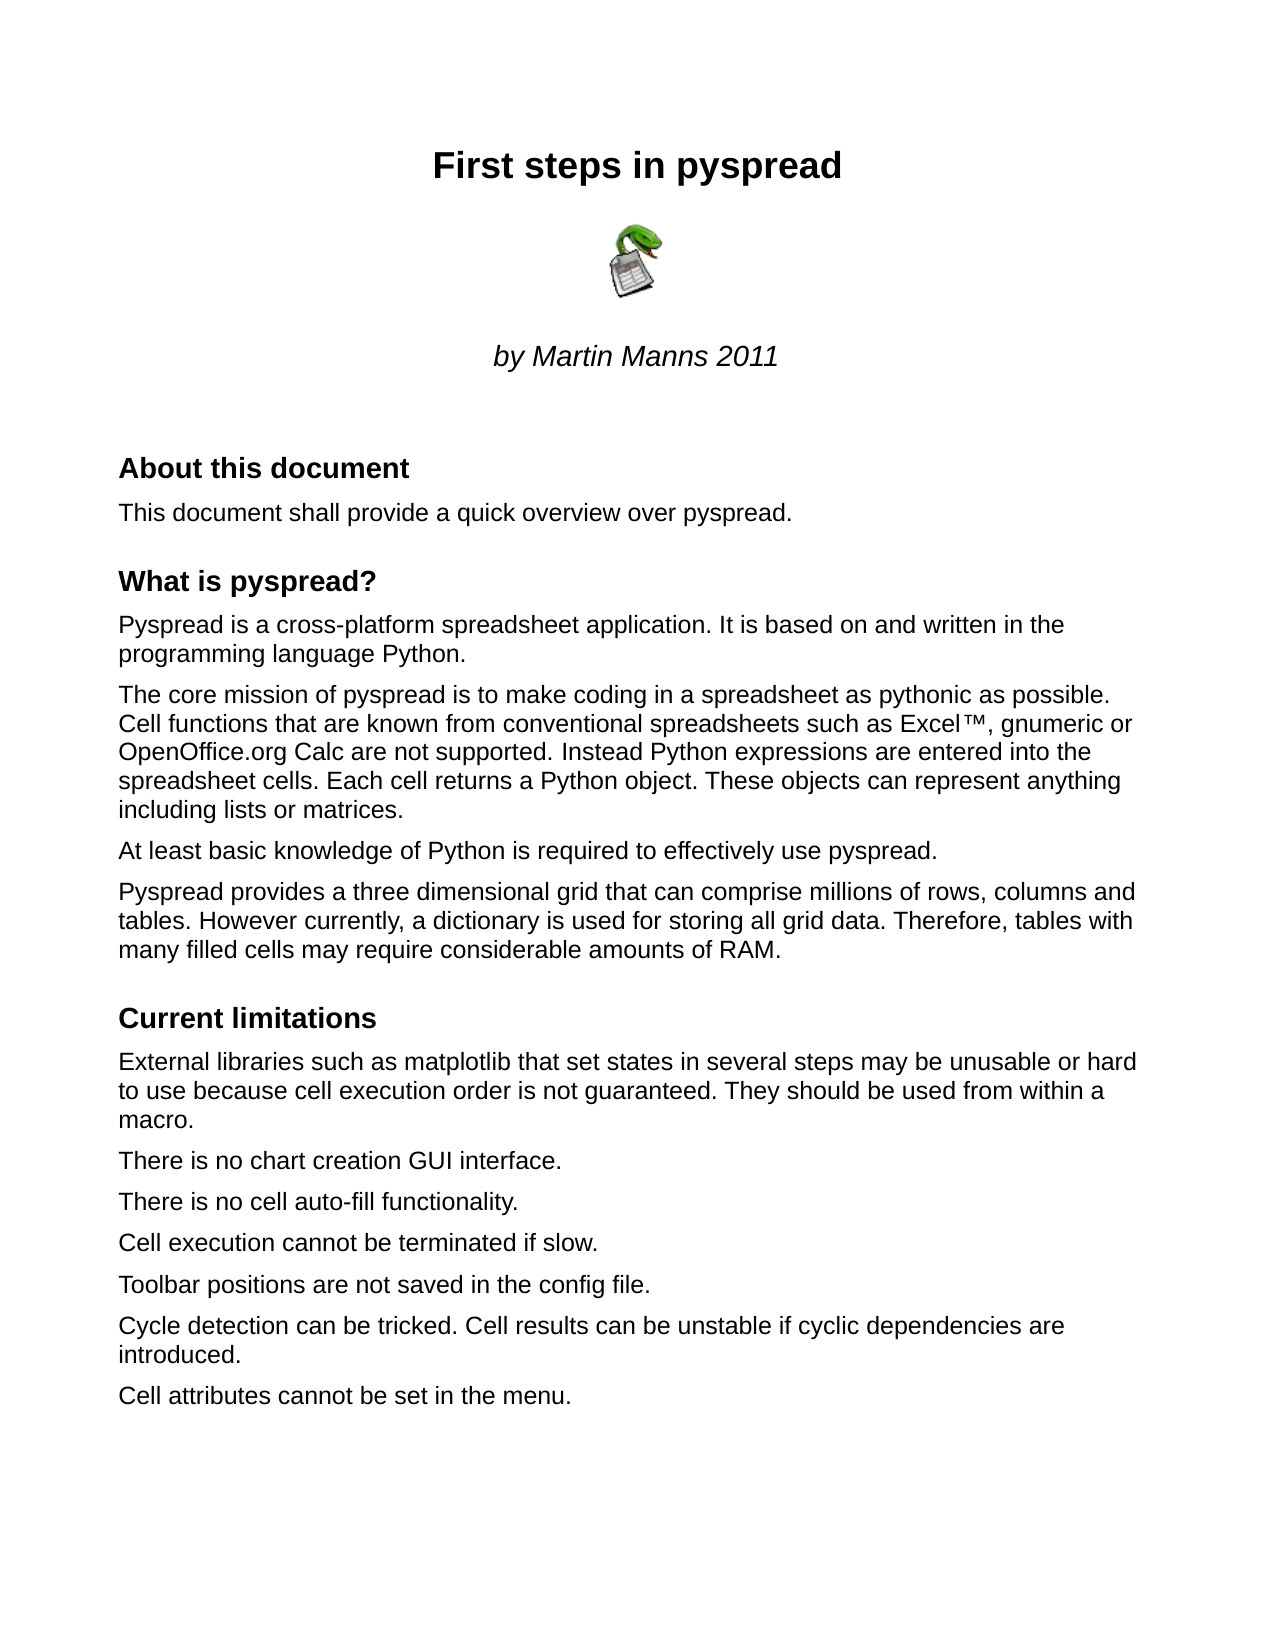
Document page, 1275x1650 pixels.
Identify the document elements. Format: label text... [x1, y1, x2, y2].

text Pyspread is a cross-platform spreadsheet application. It is based on and written in the programming language Python. [118, 610, 1157, 667]
text Cell attributes cannot be set in the menu. [118, 1381, 1157, 1410]
text The core mission of pyspread is to make coding in a spreadsheet as pythonic as possible. Cell functions that are known from conventional spreadsheets such as Excel™, gnumeric or OpenOffice.org Calc are not supported. Instead Python expressions are entered into the spreadsheet cells. Each cell returns a Python object. These objects can represent anything including lists or matrices. [118, 680, 1157, 824]
text There is no cell auto-fill functionality. [118, 1187, 1157, 1216]
text There is no chart creation GUI interface. [118, 1146, 1157, 1175]
text External libraries such as matplotlib that set states in several steps may be unusable or hard to use because cell execution order is not guaranteed. They should be used from within a macro. [118, 1047, 1157, 1133]
text Cell execution cannot be terminated if slow. [118, 1228, 1157, 1257]
text Cycle detection can be tricked. Cell results can be unstable if cyclic dependencies are introduced. [118, 1311, 1157, 1368]
subtitle by Martin Manns 2011 [118, 339, 1157, 373]
picture [607, 223, 668, 302]
subtitle Current limitations [118, 1001, 1157, 1035]
text Toolbar positions are not saved in the config file. [118, 1270, 1157, 1298]
text Pyspread provides a three dimensional grid that can comprise millions of rows, columns and tables. However currently, a dictionary is used for storing all grid data. Therefore, tables with many filled cells may require considerable amounts of RAM. [118, 877, 1157, 964]
text This document shall provide a quick overview over pyspread. [118, 498, 1157, 526]
subtitle About this document [118, 452, 1157, 485]
text At least basic knowledge of Python is required to effectively use pyspread. [118, 836, 1157, 865]
subtitle What is pyspread? [118, 564, 1157, 597]
title First steps in pyspread [118, 143, 1157, 186]
